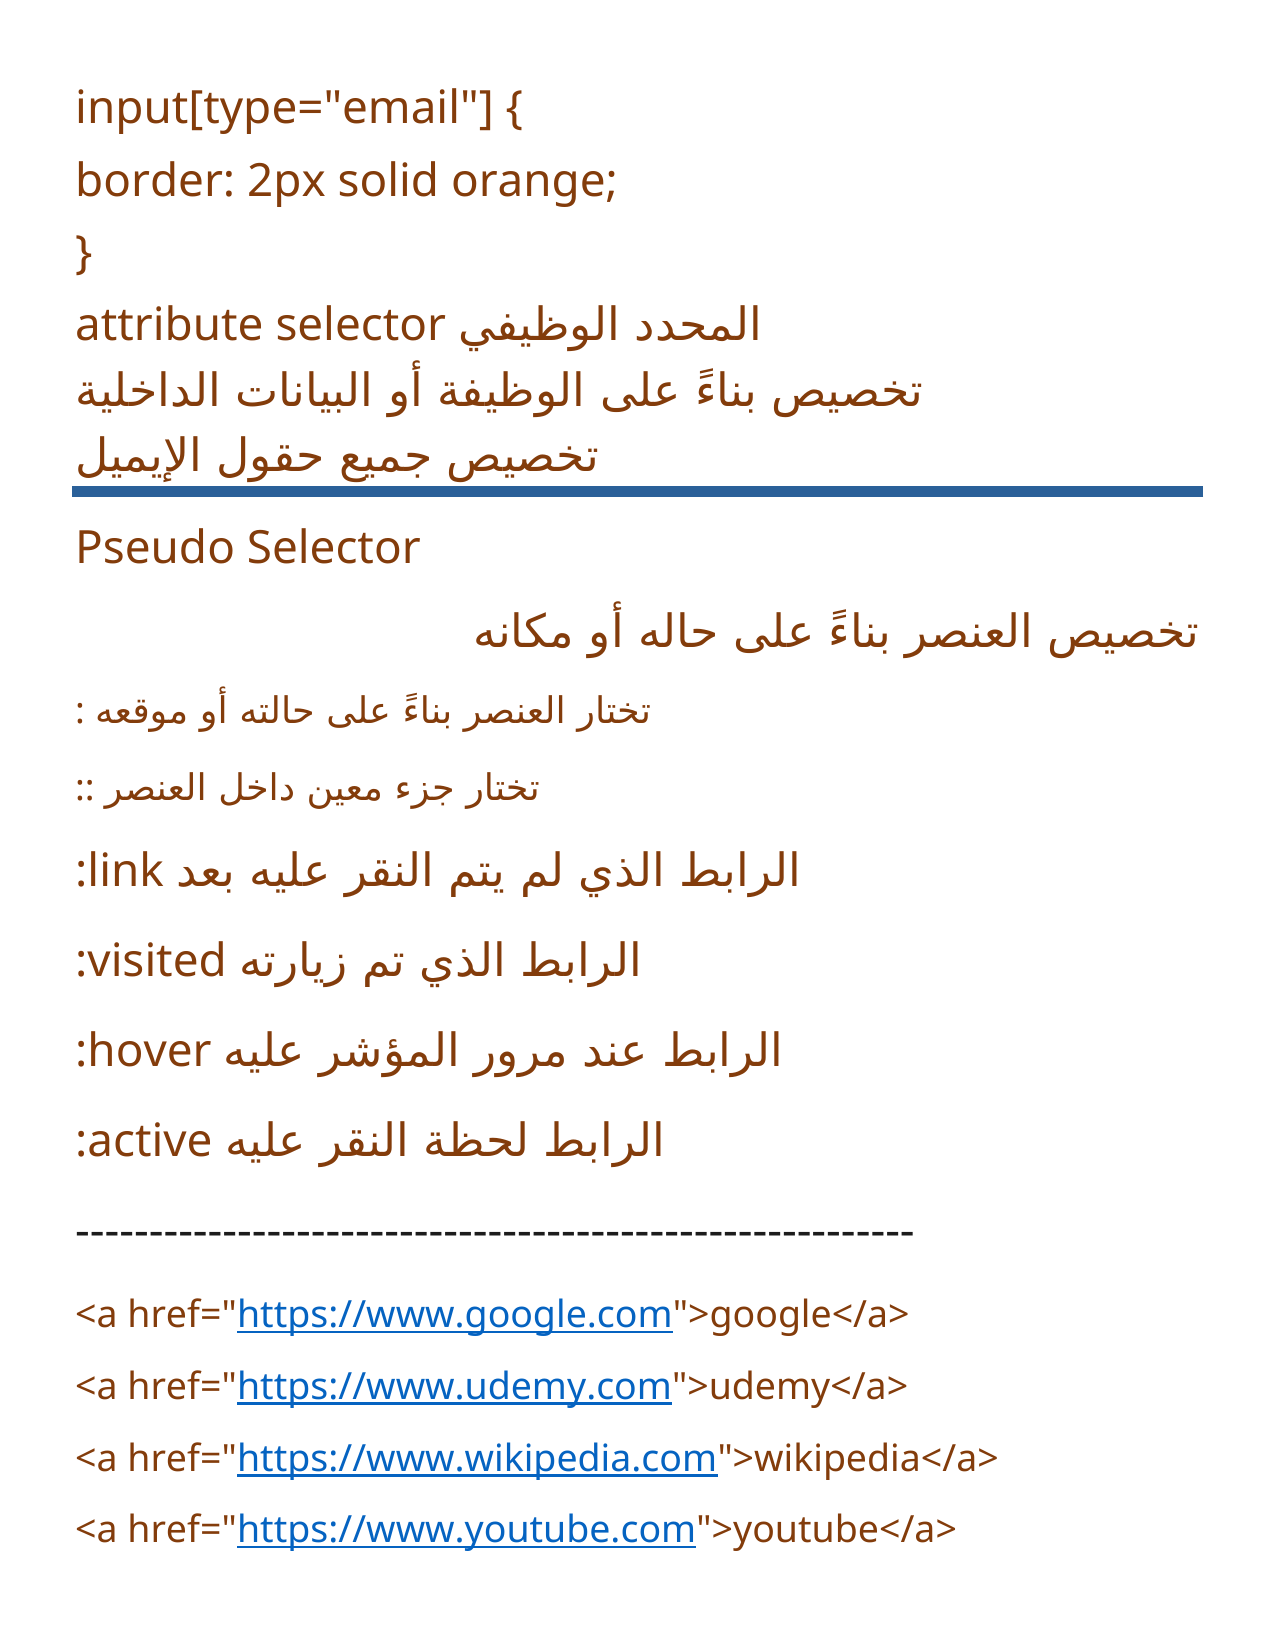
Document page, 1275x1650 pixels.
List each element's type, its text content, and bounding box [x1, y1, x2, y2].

text :link الرابط الذي لم يتم النقر عليه بعد [75, 838, 1200, 900]
text : تختار العنصر بناءً على حالته أو موقعه [75, 685, 1200, 735]
text <a href="https://www.wikipedia.com">wikipedia</a> [75, 1431, 1200, 1482]
text Pseudo Selector [75, 515, 1200, 577]
text <a href="https://www.udemy.com">udemy</a> [75, 1359, 1200, 1410]
text تخصيص جميع حقول الإيميل [72, 426, 1203, 486]
text --------------------------------------------------------- [75, 1197, 1200, 1260]
text <a href="https://www.google.com">google</a> [75, 1287, 1200, 1338]
text تخصيص بناءً على الوظيفة أو البيانات الداخلية [75, 363, 1200, 417]
text تخصيص العنصر بناءً على حاله أو مكانه [75, 604, 1200, 658]
text } [75, 219, 1200, 282]
text :: تختار جزء معين داخل العنصر [75, 761, 1200, 811]
text :hover الرابط عند مرور المؤشر عليه [75, 1018, 1200, 1080]
text <a href="https://www.youtube.com">youtube</a> [75, 1503, 1200, 1554]
text :active الرابط لحظة النقر عليه [75, 1107, 1200, 1170]
text attribute selector المحدد الوظيفي [75, 291, 1200, 354]
text border: 2px solid orange; [75, 147, 1200, 209]
text :visited الرابط الذي تم زيارته [75, 928, 1200, 990]
text input[type="email"] { [75, 75, 1200, 137]
